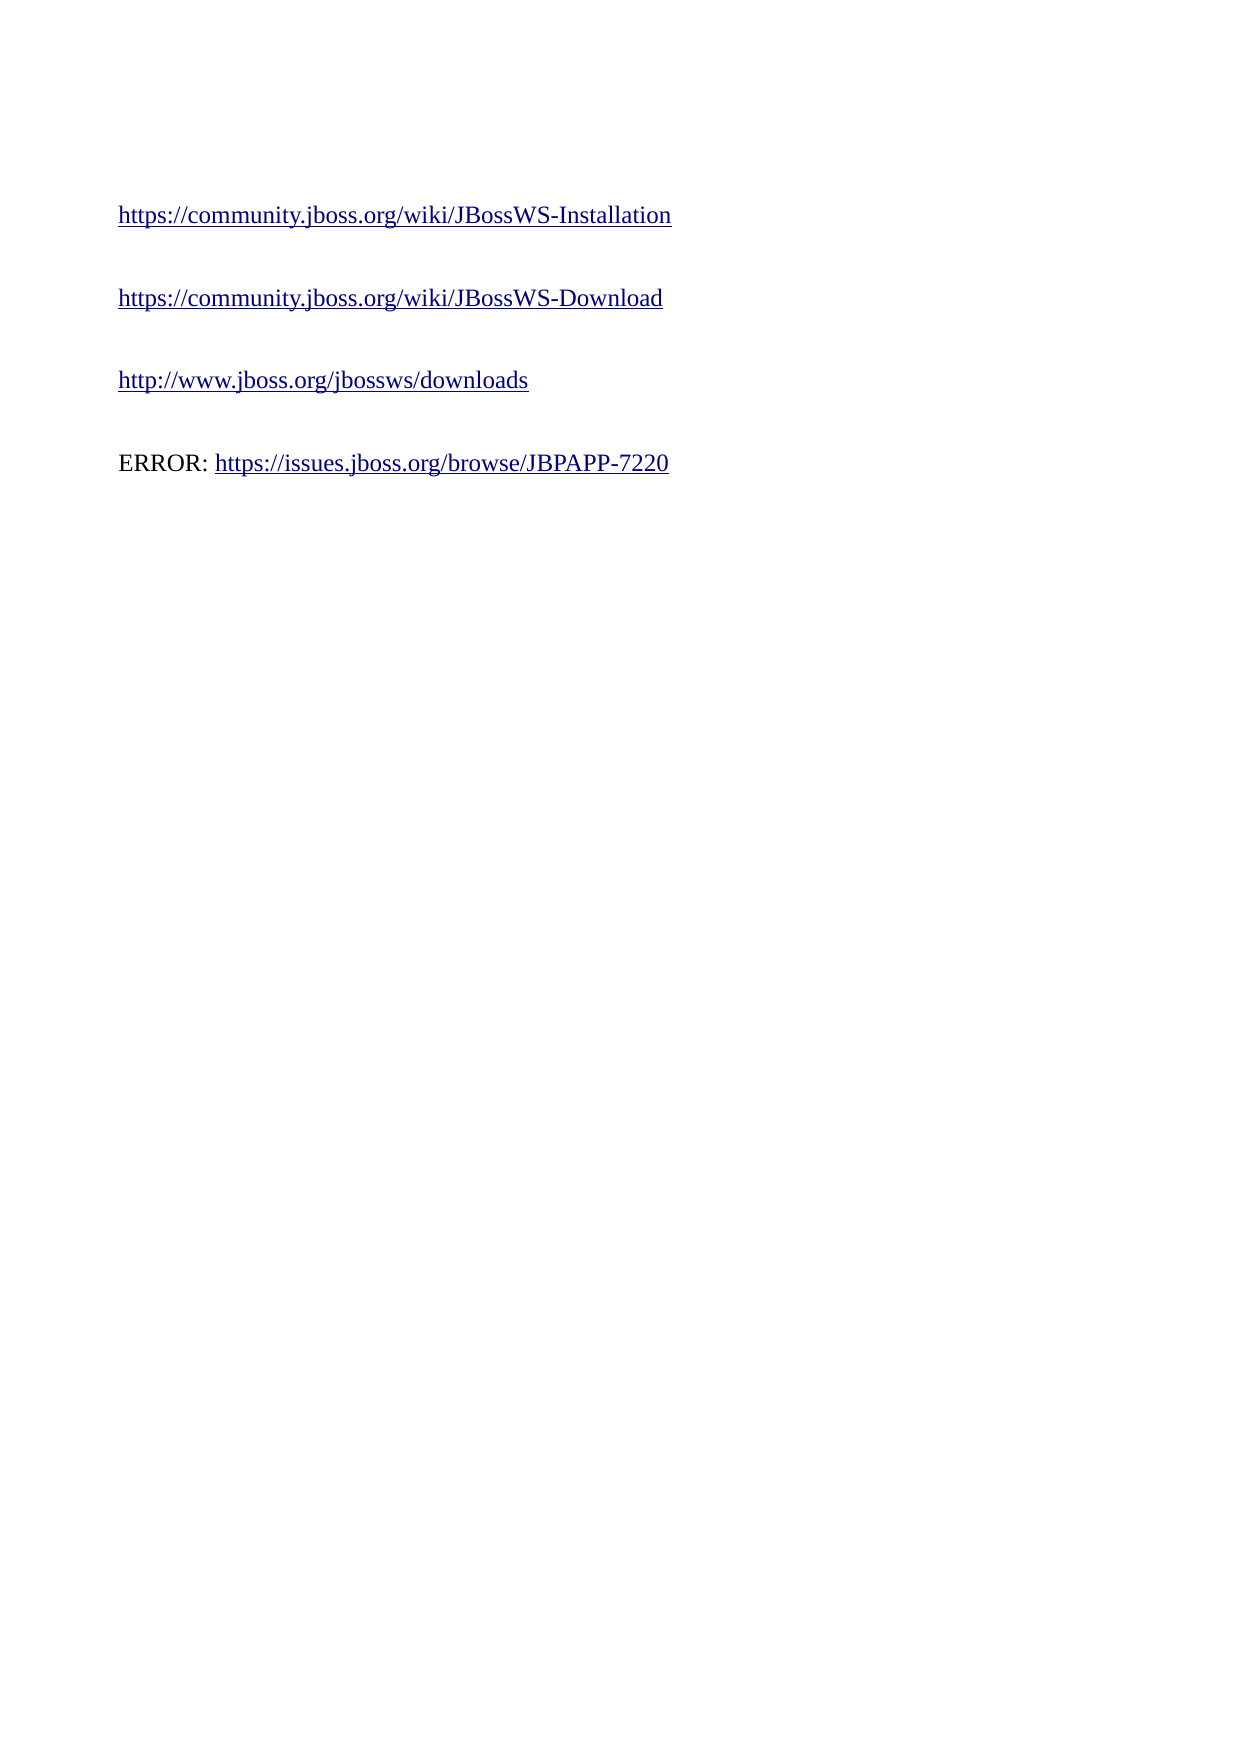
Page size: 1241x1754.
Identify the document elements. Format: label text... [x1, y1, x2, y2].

text http://www.jboss.org/jbossws/downloads [118, 366, 1122, 394]
text ERROR: https://issues.jboss.org/browse/JBPAPP-7220 [118, 448, 1122, 477]
text https://community.jboss.org/wiki/JBossWS-Download [118, 283, 1122, 312]
text https://community.jboss.org/wiki/JBossWS-Installation [118, 201, 1122, 229]
